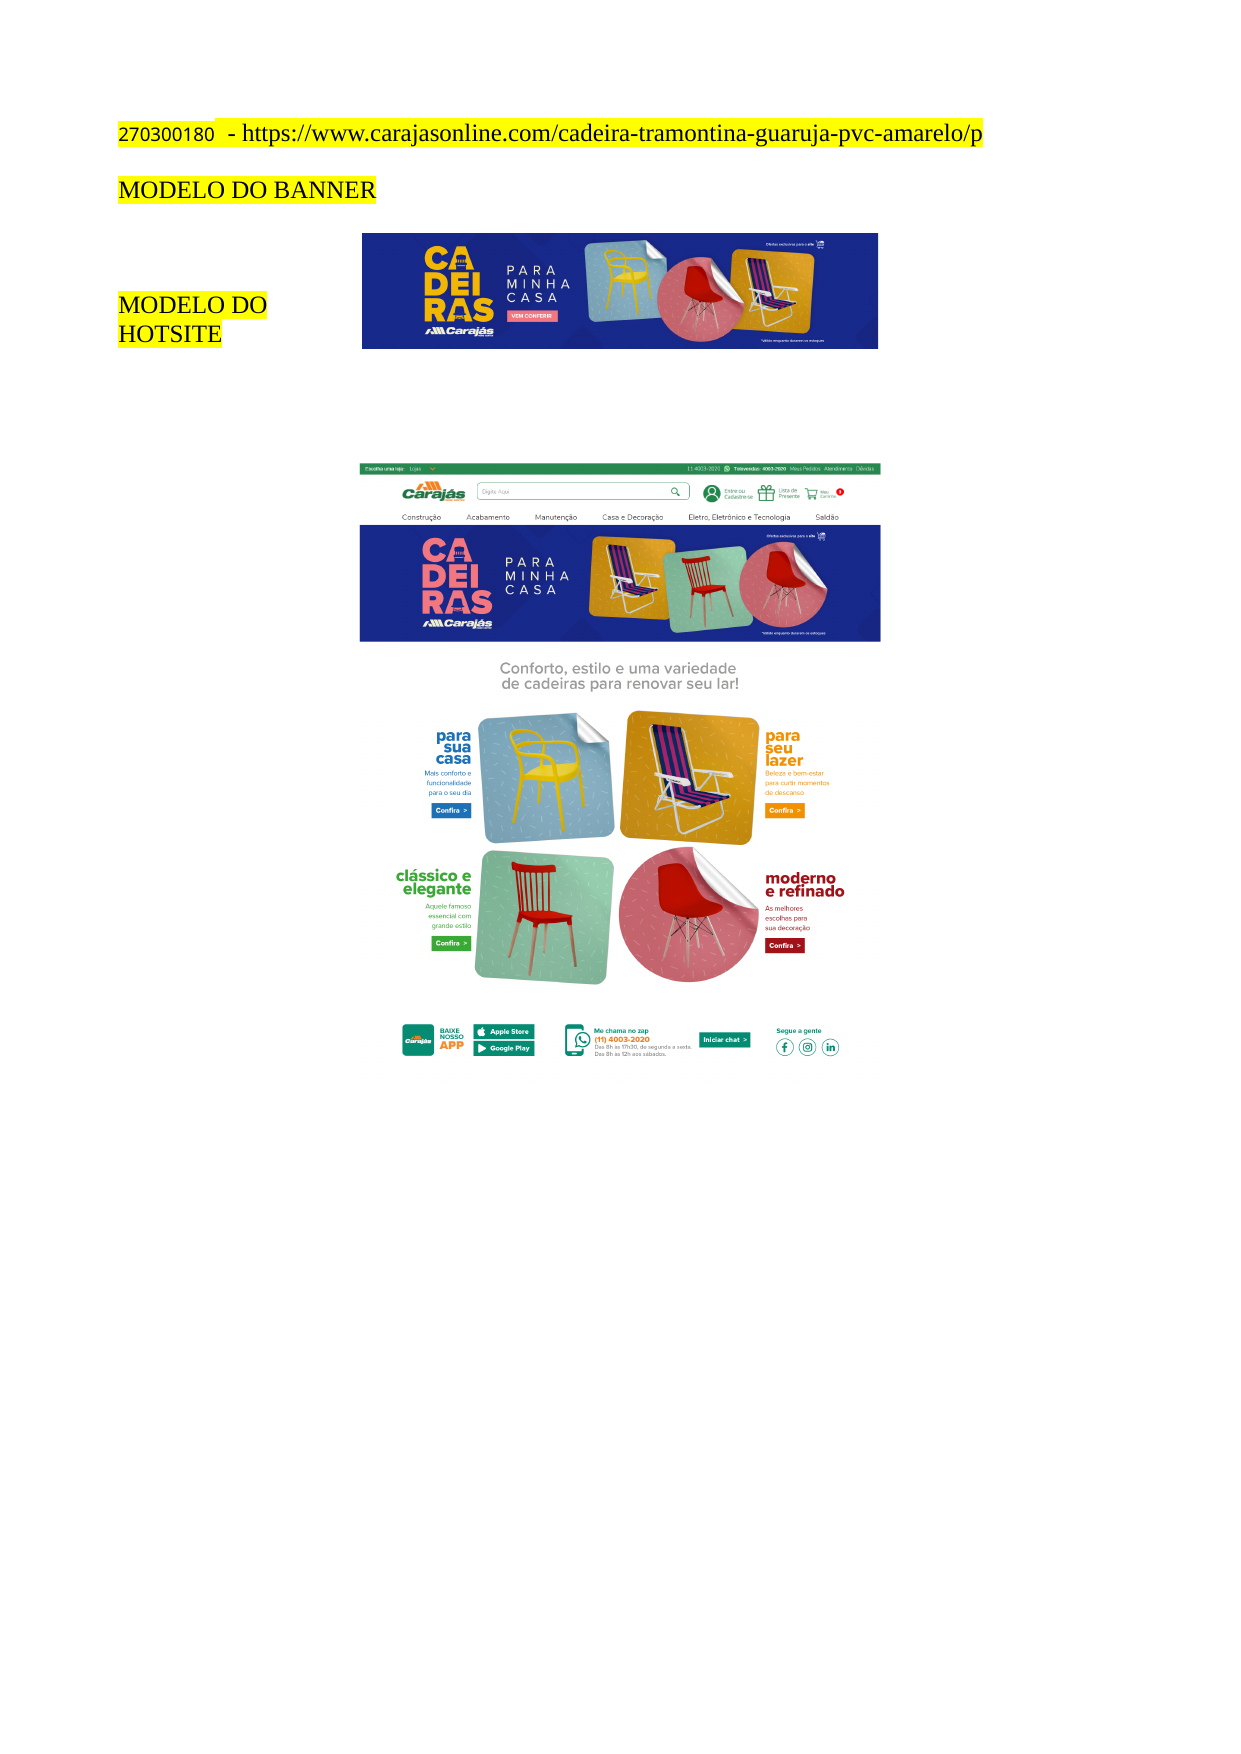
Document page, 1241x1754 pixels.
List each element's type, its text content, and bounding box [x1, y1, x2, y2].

text MODELO DO BANNER [118, 176, 1122, 204]
text 270300180 - https://www.carajasonline.com/cadeira-tramontina-guaruja-pvc-amarelo/p [118, 118, 1122, 147]
text [879, 291, 1122, 348]
picture [362, 233, 879, 349]
picture [359, 463, 881, 1084]
text MODELO DO HOTSITE [118, 291, 362, 348]
